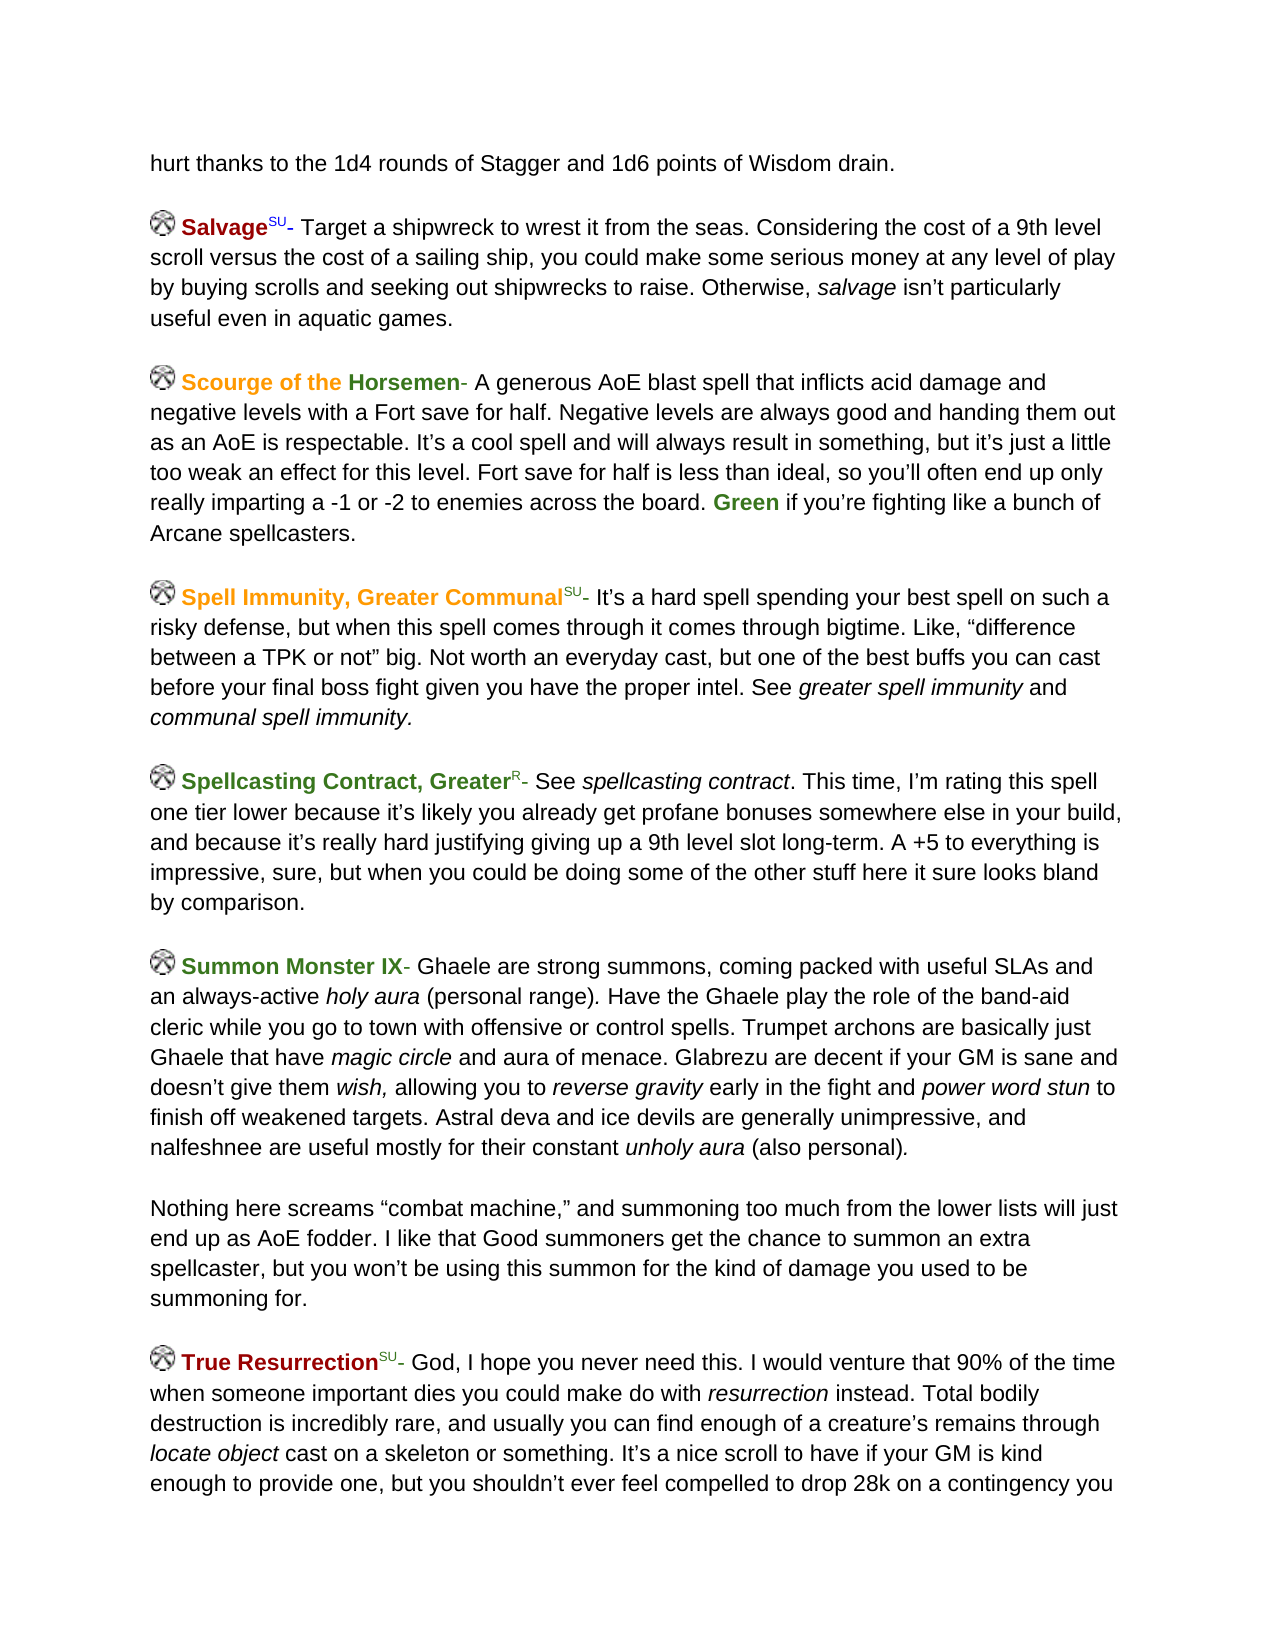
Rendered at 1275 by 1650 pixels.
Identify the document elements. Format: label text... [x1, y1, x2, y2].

picture [150, 764, 175, 790]
text Spellcasting Contract, GreaterR- See spellcasting contract. This time, I’m rating this spell one tier lower because it’s likely you already get profane bonuses somewhere else in your build, and because it’s really hard justifying giving up a 9th level slot long-term. A +5 to everything is impressive, sure, but when you could be doing some of the other stuff here it sure looks bland by comparison. [150, 765, 1125, 916]
text hurt thanks to the 1d4 rounds of Stagger and 1d6 points of Wisdom drain. [150, 150, 1125, 176]
text SalvageSU- Target a shipwreck to wrest it from the seas. Considering the cost of a 9th level scroll versus the cost of a sailing ship, you could make some serious money at any level of play by buying scrolls and seeking out shipwrecks to raise. Otherwise, salvage isn’t particularly useful even in aquatic games. [150, 210, 1125, 331]
text True ResurrectionSU- God, I hope you never need this. I would venture that 90% of the time when someone important dies you could make do with resurrection instead. Total bodily destruction is incredibly rare, and usually you can find enough of a creature’s remains through locate object cast on a skeleton or something. It’s a nice scroll to have if your GM is kind enough to provide one, but you shouldn’t ever feel compelled to drop 28k on a contingency you [150, 1346, 1125, 1497]
picture [150, 949, 175, 975]
text Spell Immunity, Greater CommunalSU- It’s a hard spell spending your best spell on such a risky defense, but when this spell comes through it comes through bigtime. Like, “difference between a TPK or not” big. Not worth an everyday cast, but one of the best buffs you can cast before your final boss fight given you have the proper intel. See greater spell immunity and communal spell immunity. [150, 580, 1125, 731]
picture [150, 210, 175, 236]
picture [150, 365, 175, 390]
text Nothing here screams “combat machine,” and summoning too much from the lower lists will just end up as AoE fodder. I like that Good summoners get the chance to summon an extra spellcaster, but you won’t be using this summon for the kind of damage you used to be summoning for. [150, 1195, 1125, 1312]
picture [150, 1345, 175, 1371]
picture [150, 580, 175, 605]
text Summon Monster IX- Ghaele are strong summons, coming packed with useful SLAs and an always-active holy aura (personal range). Have the Ghaele play the role of the band-aid cleric while you go to town with offensive or control spells. Trumpet archons are basically just Ghaele that have magic circle and aura of menace. Glabrezu are decent if your GM is sane and doesn’t give them wish, allowing you to reverse gravity early in the fight and power word stun to finish off weakened targets. Astral deva and ice devils are generally unimpressive, and nalfeshnee are useful mostly for their constant unholy aura (also personal). [150, 949, 1125, 1161]
text Scourge of the Horsemen- A generous AoE blast spell that inflicts acid damage and negative levels with a Fort save for half. Negative levels are always good and handing them out as an AoE is respectable. It’s a cool spell and will always result in something, but it’s just a little too weak an effect for this level. Fort save for half is less than ideal, so you’ll often end up only really imparting a -1 or -2 to enemies across the board. Green if you’re fighting like a bunch of Arcane spellcasters. [150, 365, 1125, 546]
